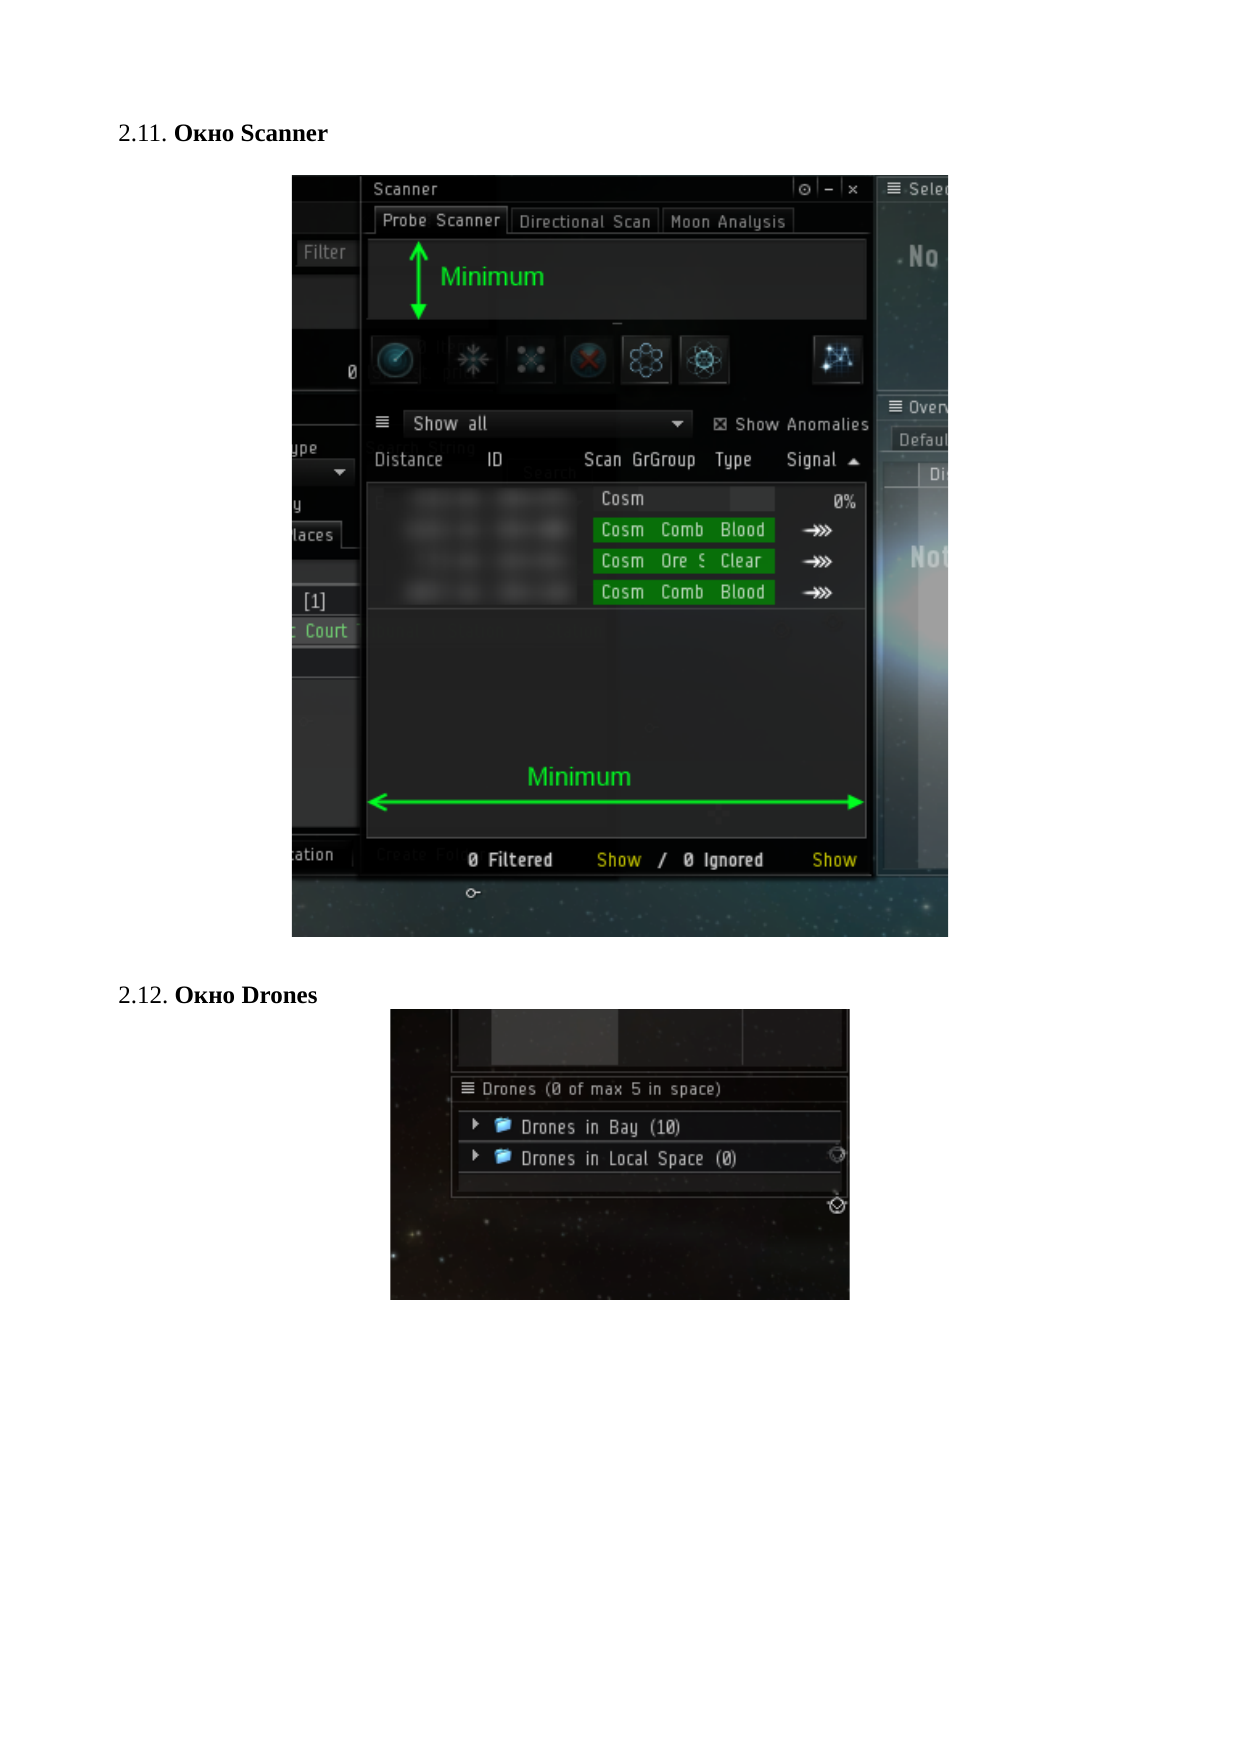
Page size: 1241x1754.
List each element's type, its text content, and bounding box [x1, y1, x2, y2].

picture [390, 1009, 850, 1300]
text 2.11. Окно Scanner [118, 118, 1122, 147]
picture [291, 175, 949, 937]
text 2.12. Окно Drones [118, 981, 1122, 1009]
